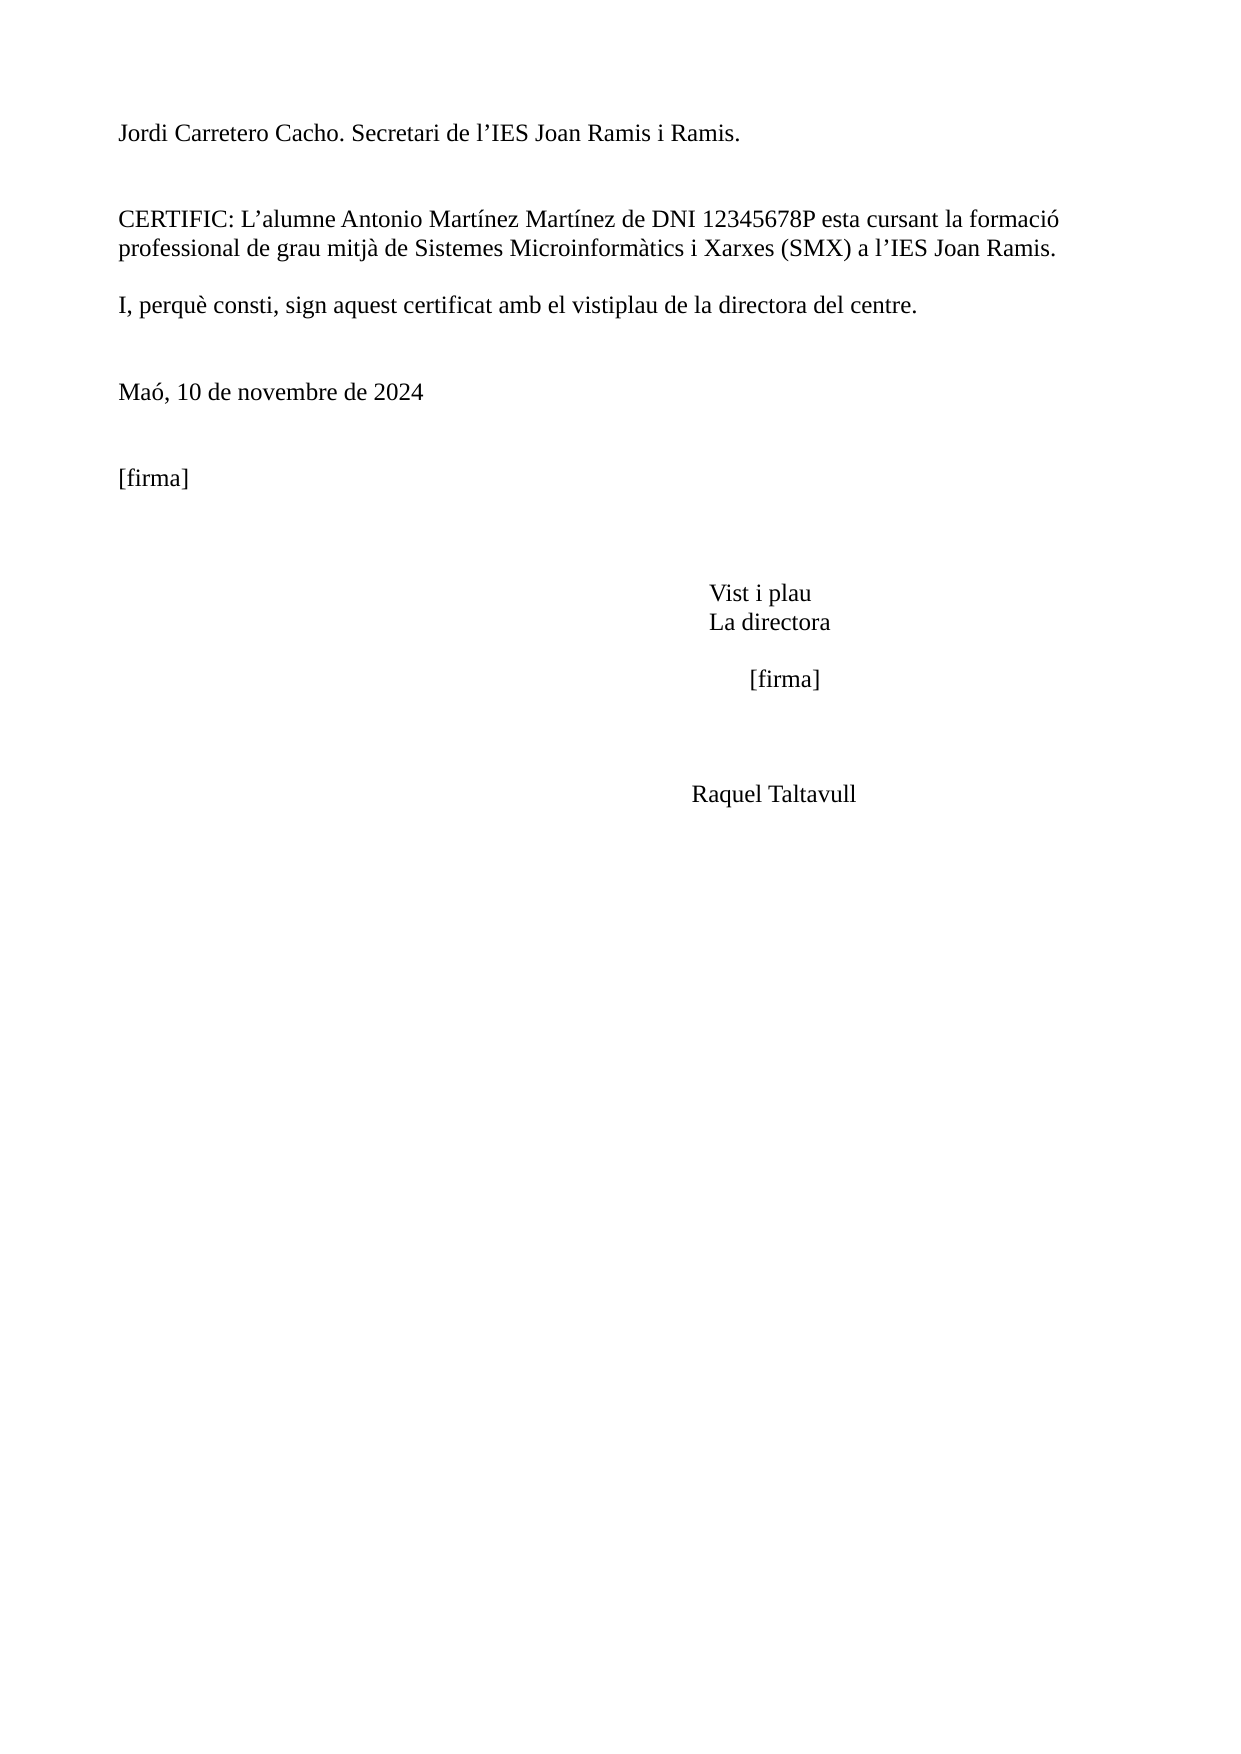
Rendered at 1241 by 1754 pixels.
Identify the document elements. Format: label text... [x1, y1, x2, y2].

text Vist i plau [118, 578, 1122, 607]
text CERTIFIC: L’alumne Antonio Martínez Martínez de DNI 12345678P esta cursant la formació professional de grau mitjà de Sistemes Microinformàtics i Xarxes (SMX) a l’IES Joan Ramis. [118, 204, 1122, 262]
text La directora [118, 607, 1122, 636]
text Jordi Carretero Cacho. Secretari de l’IES Joan Ramis i Ramis. [118, 118, 1122, 147]
text [firma] [118, 664, 1122, 693]
text [firma] [118, 463, 1122, 492]
text Raquel Taltavull [118, 779, 1122, 808]
text Maó, 10 de novembre de 2024 [118, 377, 1122, 406]
text I, perquè consti, sign aquest certificat amb el vistiplau de la directora del centre. [118, 291, 1122, 319]
